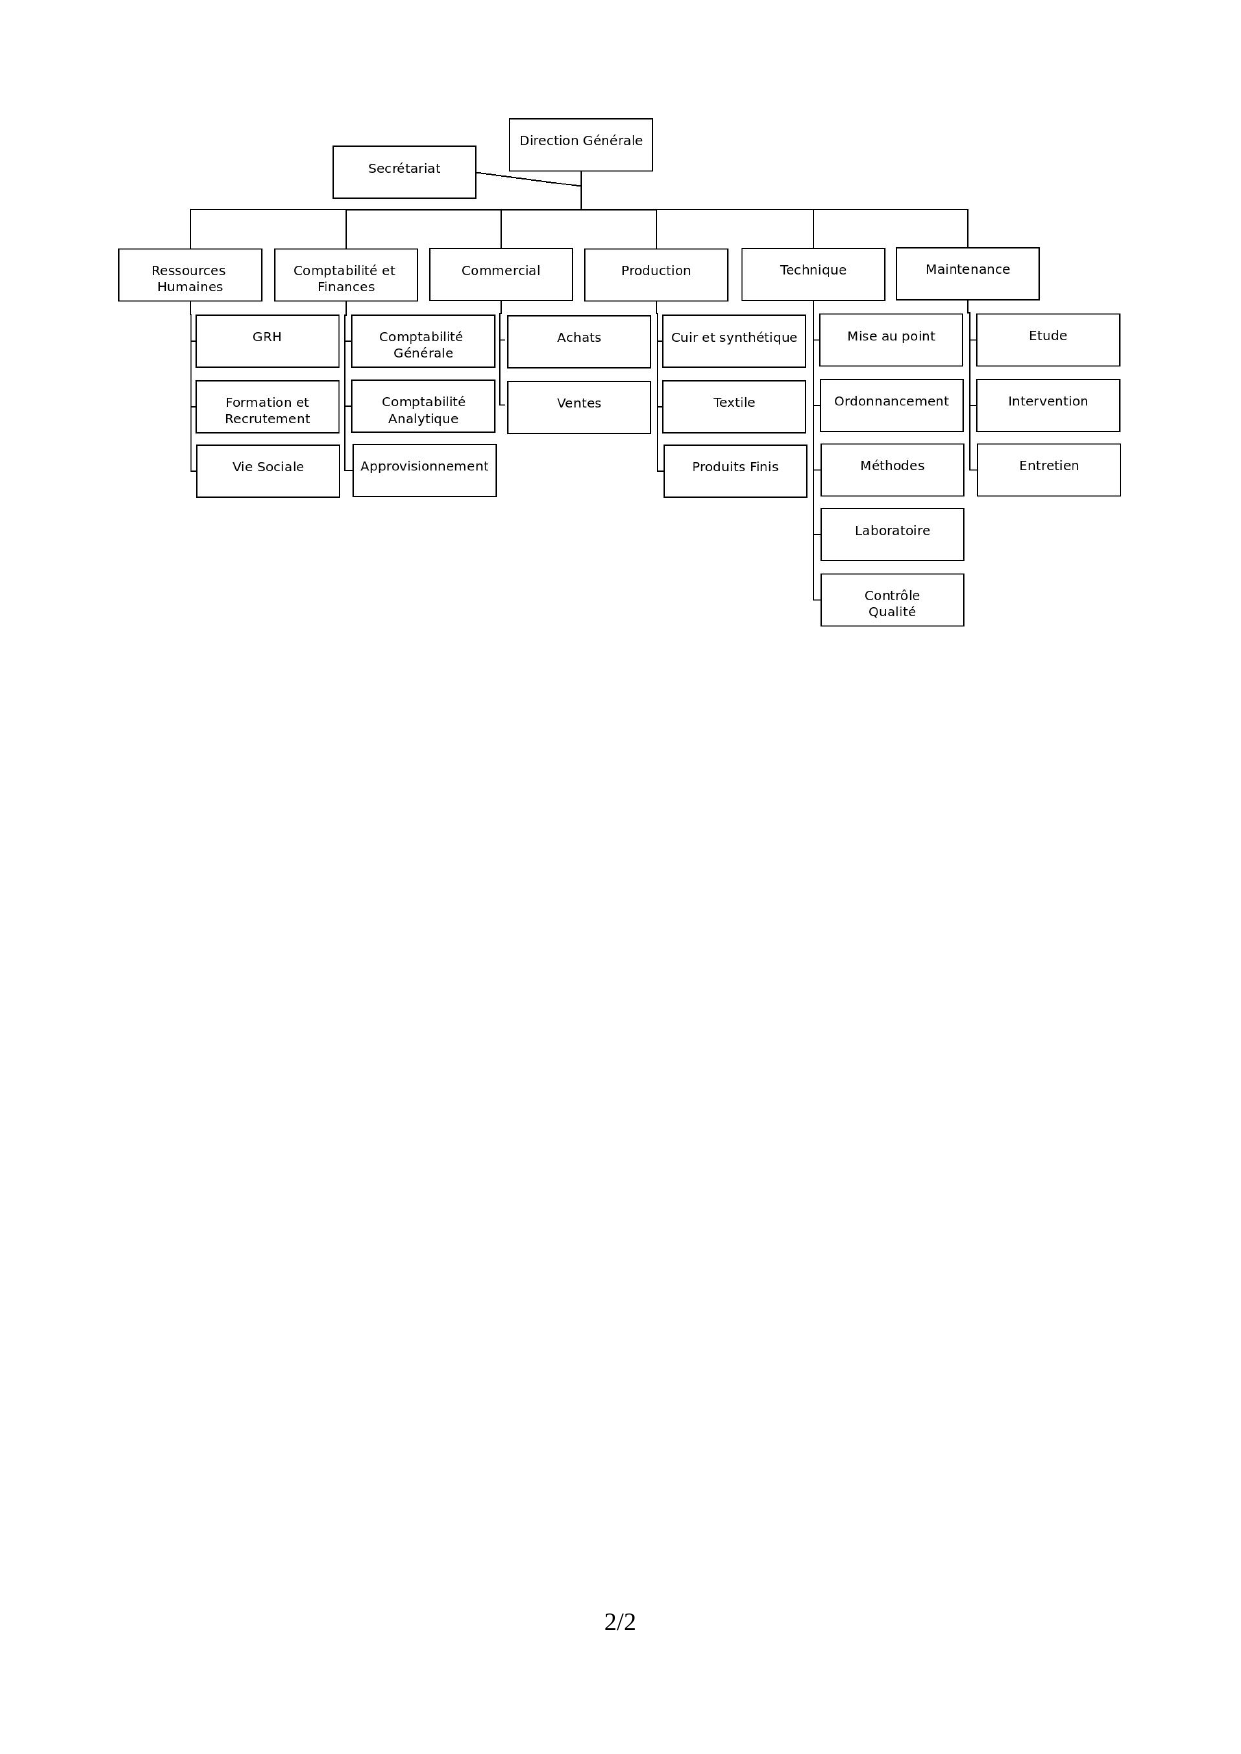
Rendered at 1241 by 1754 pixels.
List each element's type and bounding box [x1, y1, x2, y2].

picture [118, 118, 1122, 627]
